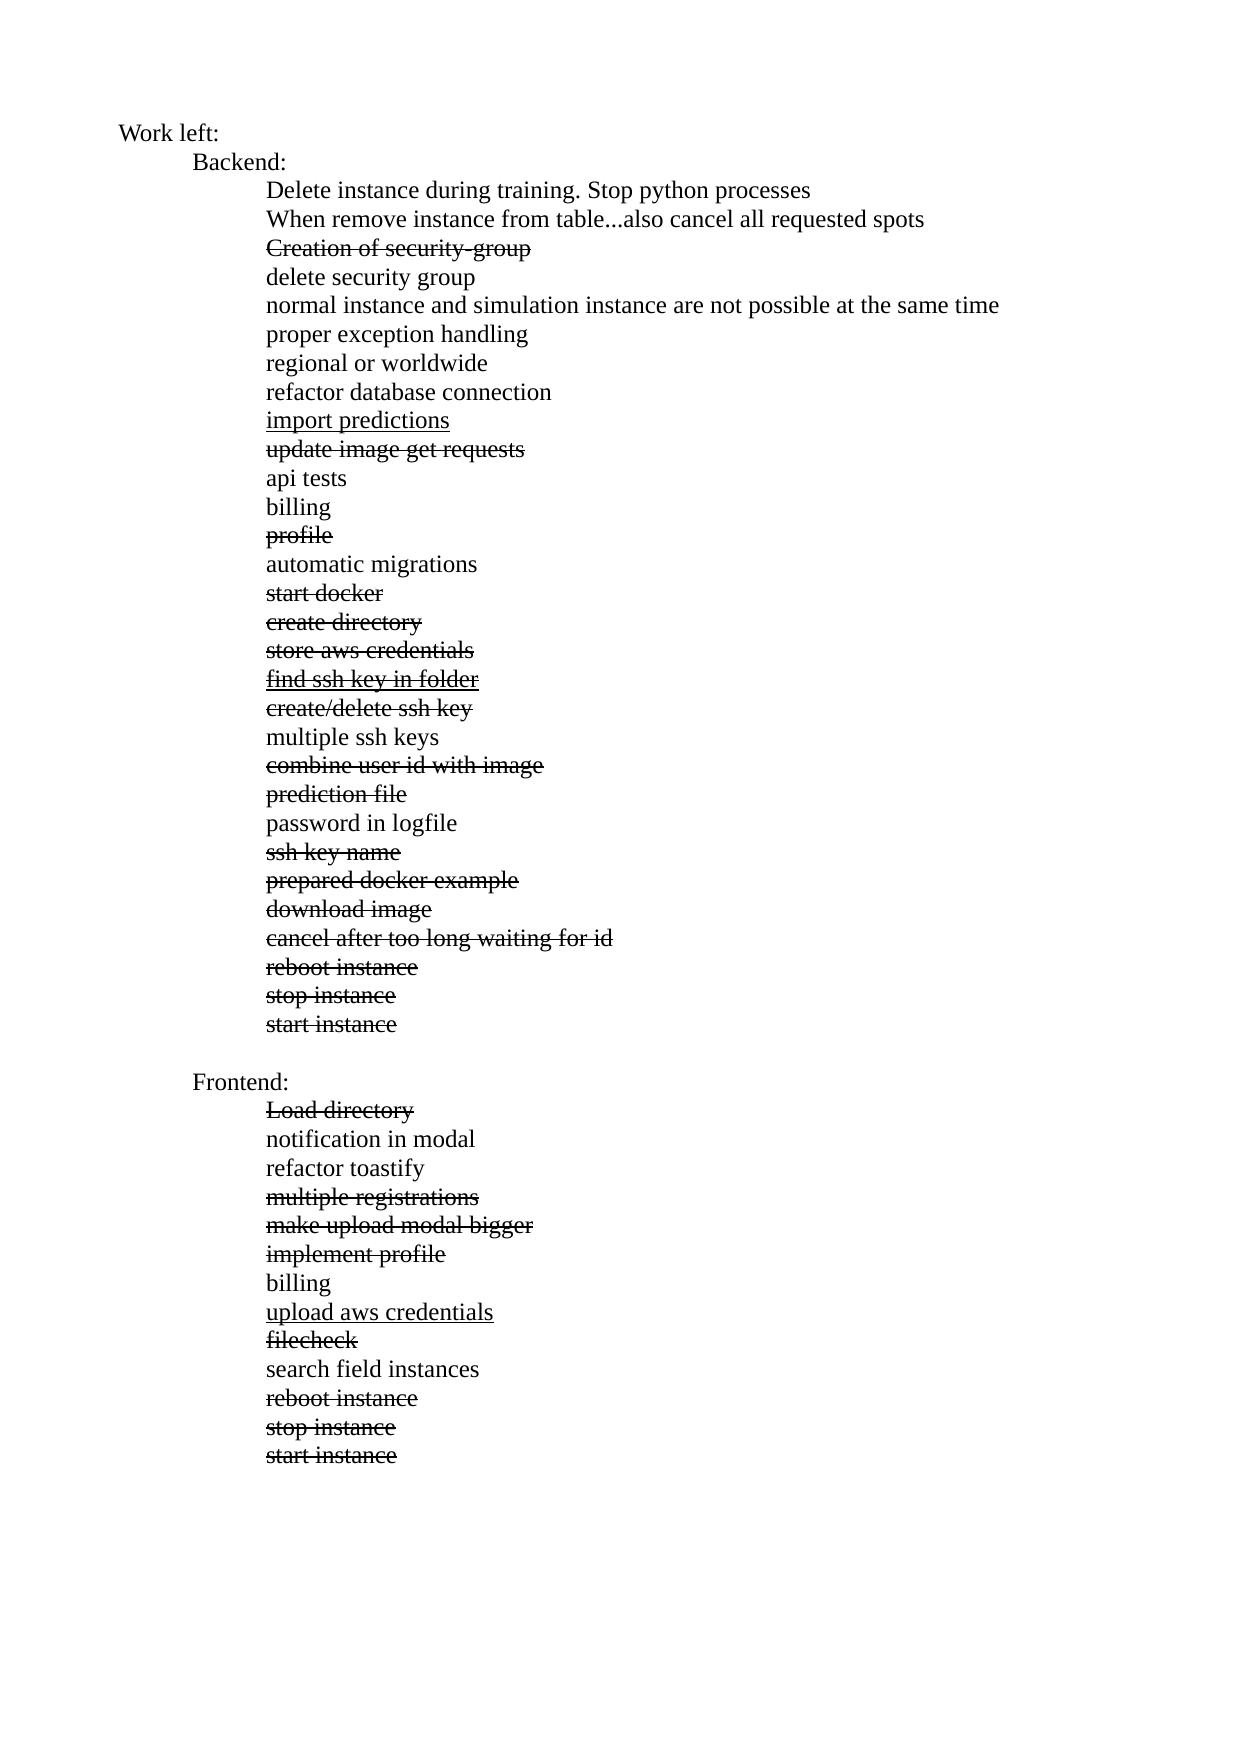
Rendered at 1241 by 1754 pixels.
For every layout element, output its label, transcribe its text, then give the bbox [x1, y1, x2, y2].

text download image [118, 894, 1122, 923]
text search field instances [118, 1354, 1122, 1383]
text prepared docker example [118, 866, 1122, 894]
text automatic migrations [118, 549, 1122, 578]
text stop instance [118, 981, 1122, 1009]
text Work left: [118, 118, 1122, 147]
text billing [118, 492, 1122, 521]
text Creation of security-group [118, 233, 1122, 262]
text ssh key name [118, 837, 1122, 866]
text find ssh key in folder [118, 664, 1122, 693]
text stop instance [118, 1412, 1122, 1441]
text implement profile [118, 1239, 1122, 1268]
text combine user id with image [118, 751, 1122, 779]
text start docker [118, 578, 1122, 607]
text start instance [118, 1009, 1122, 1038]
text profile [118, 521, 1122, 549]
text reboot instance [118, 952, 1122, 981]
text refactor toastify [118, 1153, 1122, 1182]
text password in logfile [118, 808, 1122, 837]
text regional or worldwide [118, 348, 1122, 377]
text Delete instance during training. Stop python processes [118, 176, 1122, 204]
text When remove instance from table...also cancel all requested spots [118, 204, 1122, 233]
text update image get requests [118, 434, 1122, 463]
text refactor database connection [118, 377, 1122, 406]
text normal instance and simulation instance are not possible at the same time [118, 291, 1122, 319]
text multiple registrations [118, 1182, 1122, 1211]
text start instance [118, 1441, 1122, 1469]
text Backend: [118, 147, 1122, 176]
text notification in modal [118, 1124, 1122, 1153]
text Load directory [118, 1096, 1122, 1124]
text cancel after too long waiting for id [118, 923, 1122, 952]
text billing [118, 1268, 1122, 1297]
text create/delete ssh key [118, 693, 1122, 722]
text prediction file [118, 779, 1122, 808]
text delete security group [118, 262, 1122, 291]
text multiple ssh keys [118, 722, 1122, 751]
text upload aws credentials [118, 1297, 1122, 1326]
text create directory [118, 607, 1122, 636]
text import predictions [118, 406, 1122, 434]
text Frontend: [118, 1067, 1122, 1096]
text proper exception handling [118, 319, 1122, 348]
text api tests [118, 463, 1122, 492]
text filecheck [118, 1326, 1122, 1354]
text reboot instance [118, 1383, 1122, 1412]
text make upload modal bigger [118, 1211, 1122, 1239]
text store aws credentials [118, 636, 1122, 664]
